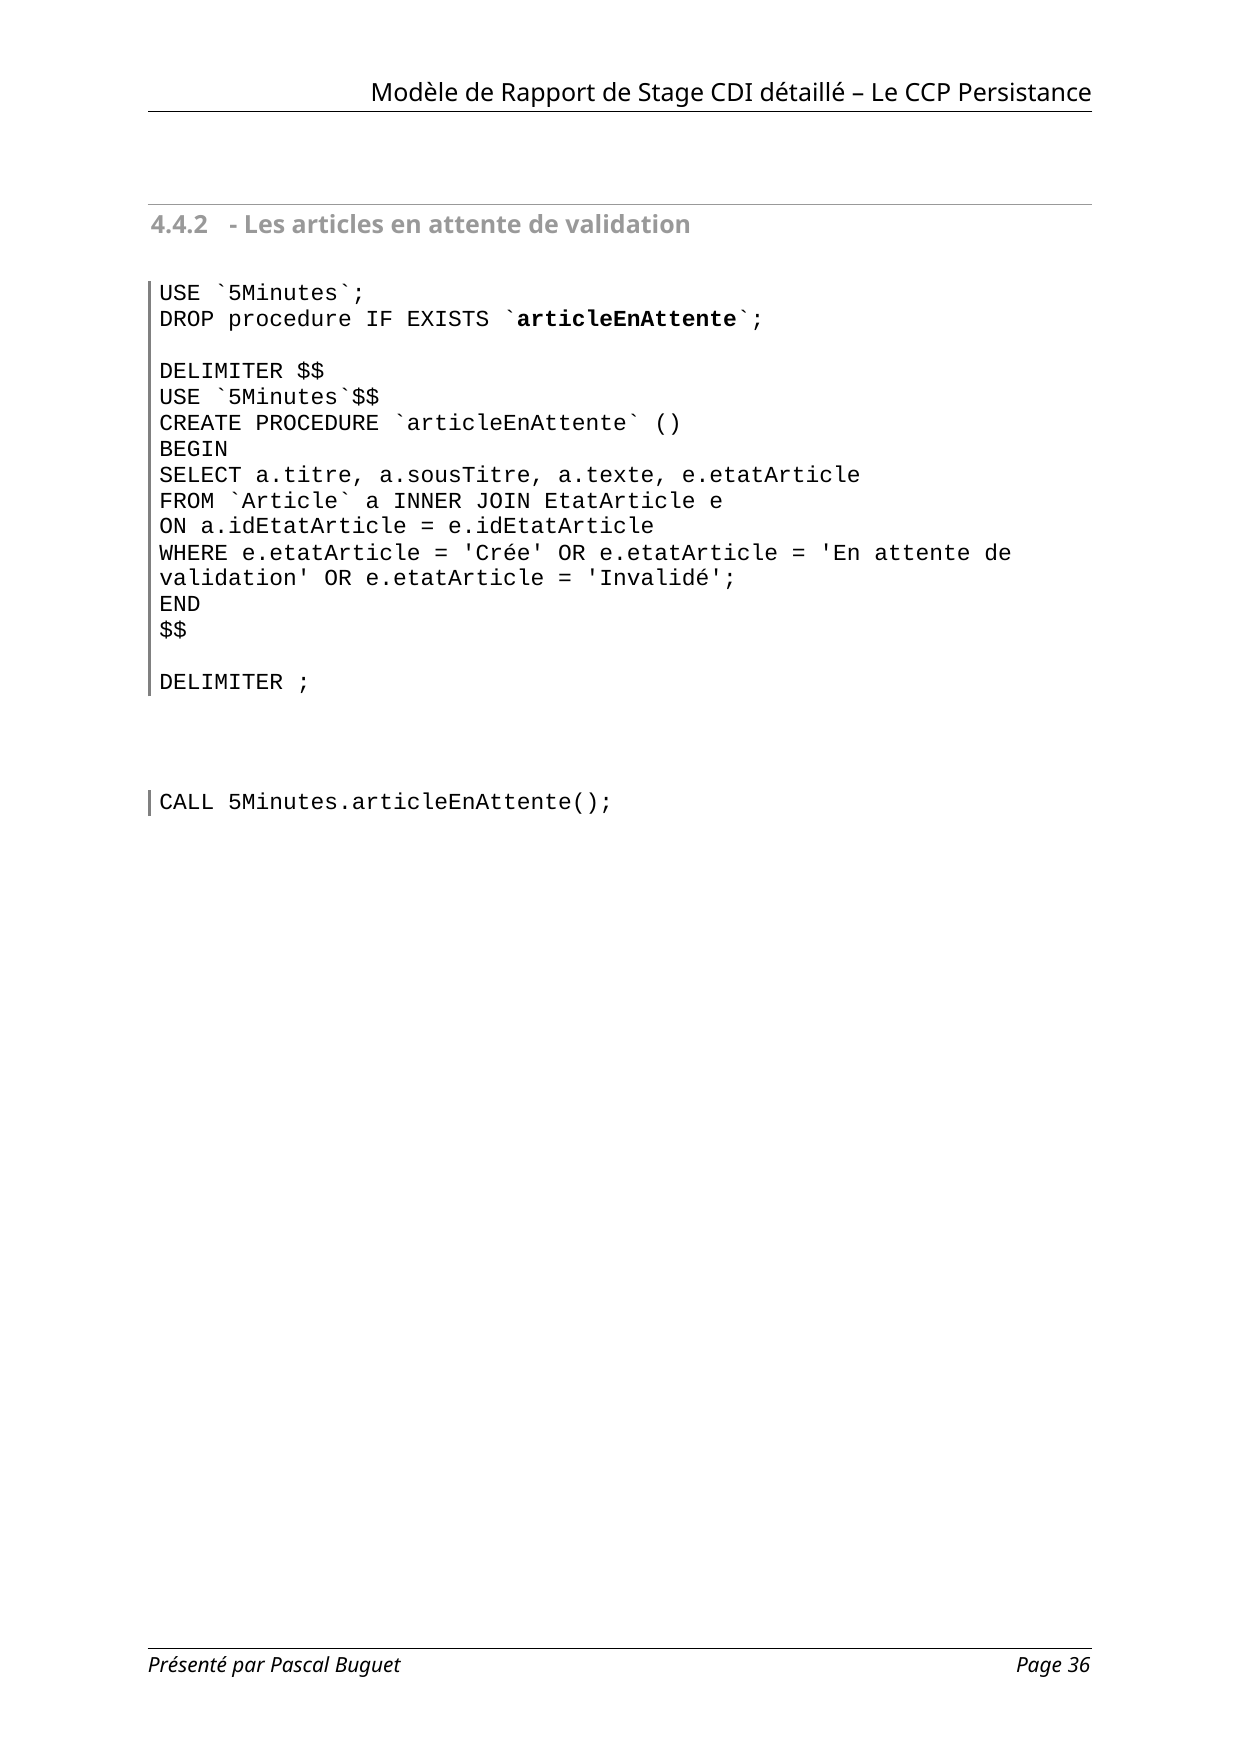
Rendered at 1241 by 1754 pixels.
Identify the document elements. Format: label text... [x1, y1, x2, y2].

text BEGIN [151, 437, 1092, 463]
text DROP procedure IF EXISTS `articleEnAttente`; [151, 307, 1092, 333]
text USE `5Minutes`$$ [151, 385, 1092, 411]
text CREATE PROCEDURE `articleEnAttente` () [151, 411, 1092, 437]
subtitle - Les articles en attente de validation [148, 205, 1092, 244]
text SELECT a.titre, a.sousTitre, a.texte, e.etatArticle [151, 463, 1092, 489]
text FROM `Article` a INNER JOIN EtatArticle e [151, 489, 1092, 515]
text END [151, 593, 1092, 619]
text $$ [151, 619, 1092, 644]
text ON a.idEtatArticle = e.idEtatArticle [151, 515, 1092, 541]
text WHERE e.etatArticle = 'Crée' OR e.etatArticle = 'En attente de validation' OR e.etatArticle = 'Invalidé'; [151, 541, 1092, 593]
text USE `5Minutes`; [151, 281, 1092, 307]
text DELIMITER $$ [151, 359, 1092, 385]
text DELIMITER ; [151, 671, 1092, 696]
text CALL 5Minutes.articleEnAttente(); [151, 790, 1092, 816]
